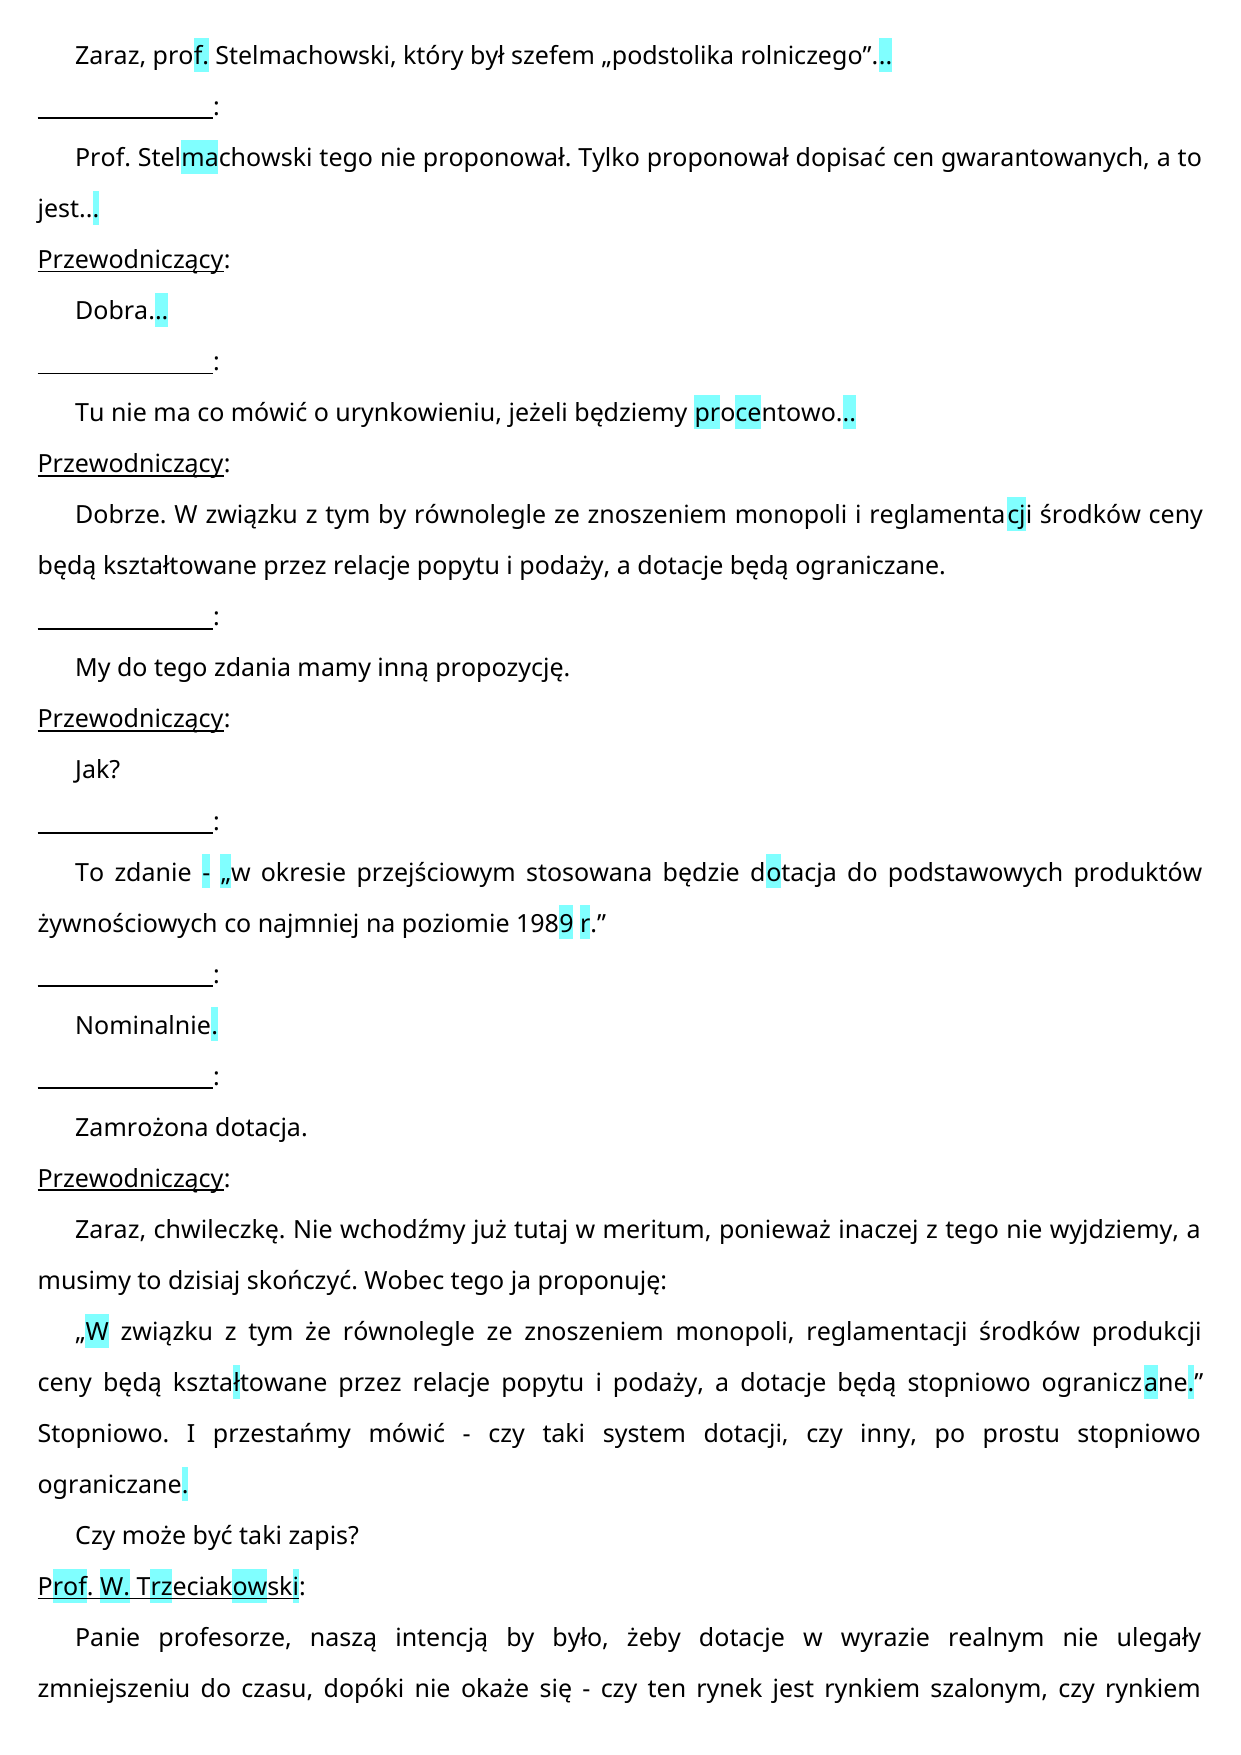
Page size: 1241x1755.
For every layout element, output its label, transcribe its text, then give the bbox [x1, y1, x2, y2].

text Czy może być taki zapis? [37, 1518, 1203, 1552]
text Dobrze. W związku z tym by równolegle ze znoszeniem monopoli i reglamentacji środków ceny będą kształtowane przez relacje popytu i podaży, a dotacje będą ograniczane. [37, 497, 1203, 582]
text Nominalnie. [37, 1007, 1203, 1041]
text Jak? [37, 752, 1203, 786]
text Dobra... [37, 293, 1203, 327]
text Zamrożona dotacja. [37, 1109, 1203, 1143]
text „W związku z tym że równolegle ze znoszeniem monopoli, reglamentacji środków produkcji ceny będą kształtowane przez relacje popytu i podaży, a dotacje będą stopniowo ograniczane.” Stopniowo. I przestańmy mówić - czy taki system dotacji, czy inny, po prostu stopniowo ograniczane. [37, 1313, 1203, 1501]
text Zaraz, chwileczkę. Nie wchodźmy już tutaj w meritum, ponieważ inaczej z tego nie wyjdziemy, a musimy to dzisiaj skończyć. Wobec tego ja proponuję: [37, 1211, 1203, 1297]
text Przewodniczący: [37, 446, 1203, 480]
text : [37, 803, 1203, 837]
text Panie profesorze, naszą intencją by było, żeby dotacje w wyrazie realnym nie ulegały zmniejszeniu do czasu, dopóki nie okaże się - czy ten rynek jest rynkiem szalonym, czy rynkiem [37, 1620, 1203, 1705]
text Prof. W. Trzeciakowski: [37, 1569, 1203, 1603]
text Prof. Stelmachowski tego nie proponował. Tylko proponował dopisać cen gwarantowanych, a to jest... [37, 139, 1203, 225]
text : [37, 88, 1203, 123]
text : [37, 956, 1203, 990]
text Zaraz, prof. Stelmachowski, który był szefem „podstolika rolniczego”... [37, 37, 1203, 72]
text : [37, 344, 1203, 378]
text Przewodniczący: [37, 242, 1203, 276]
text : [37, 1058, 1203, 1092]
text To zdanie - „w okresie przejściowym stosowana będzie dotacja do podstawowych produktów żywnościowych co najmniej na poziomie 1989 r.” [37, 854, 1203, 939]
text My do tego zdania mamy inną propozycję. [37, 650, 1203, 684]
text : [37, 599, 1203, 633]
text Tu nie ma co mówić o urynkowieniu, jeżeli będziemy procentowo... [37, 395, 1203, 429]
text Przewodniczący: [37, 1160, 1203, 1194]
text Przewodniczący: [37, 701, 1203, 735]
